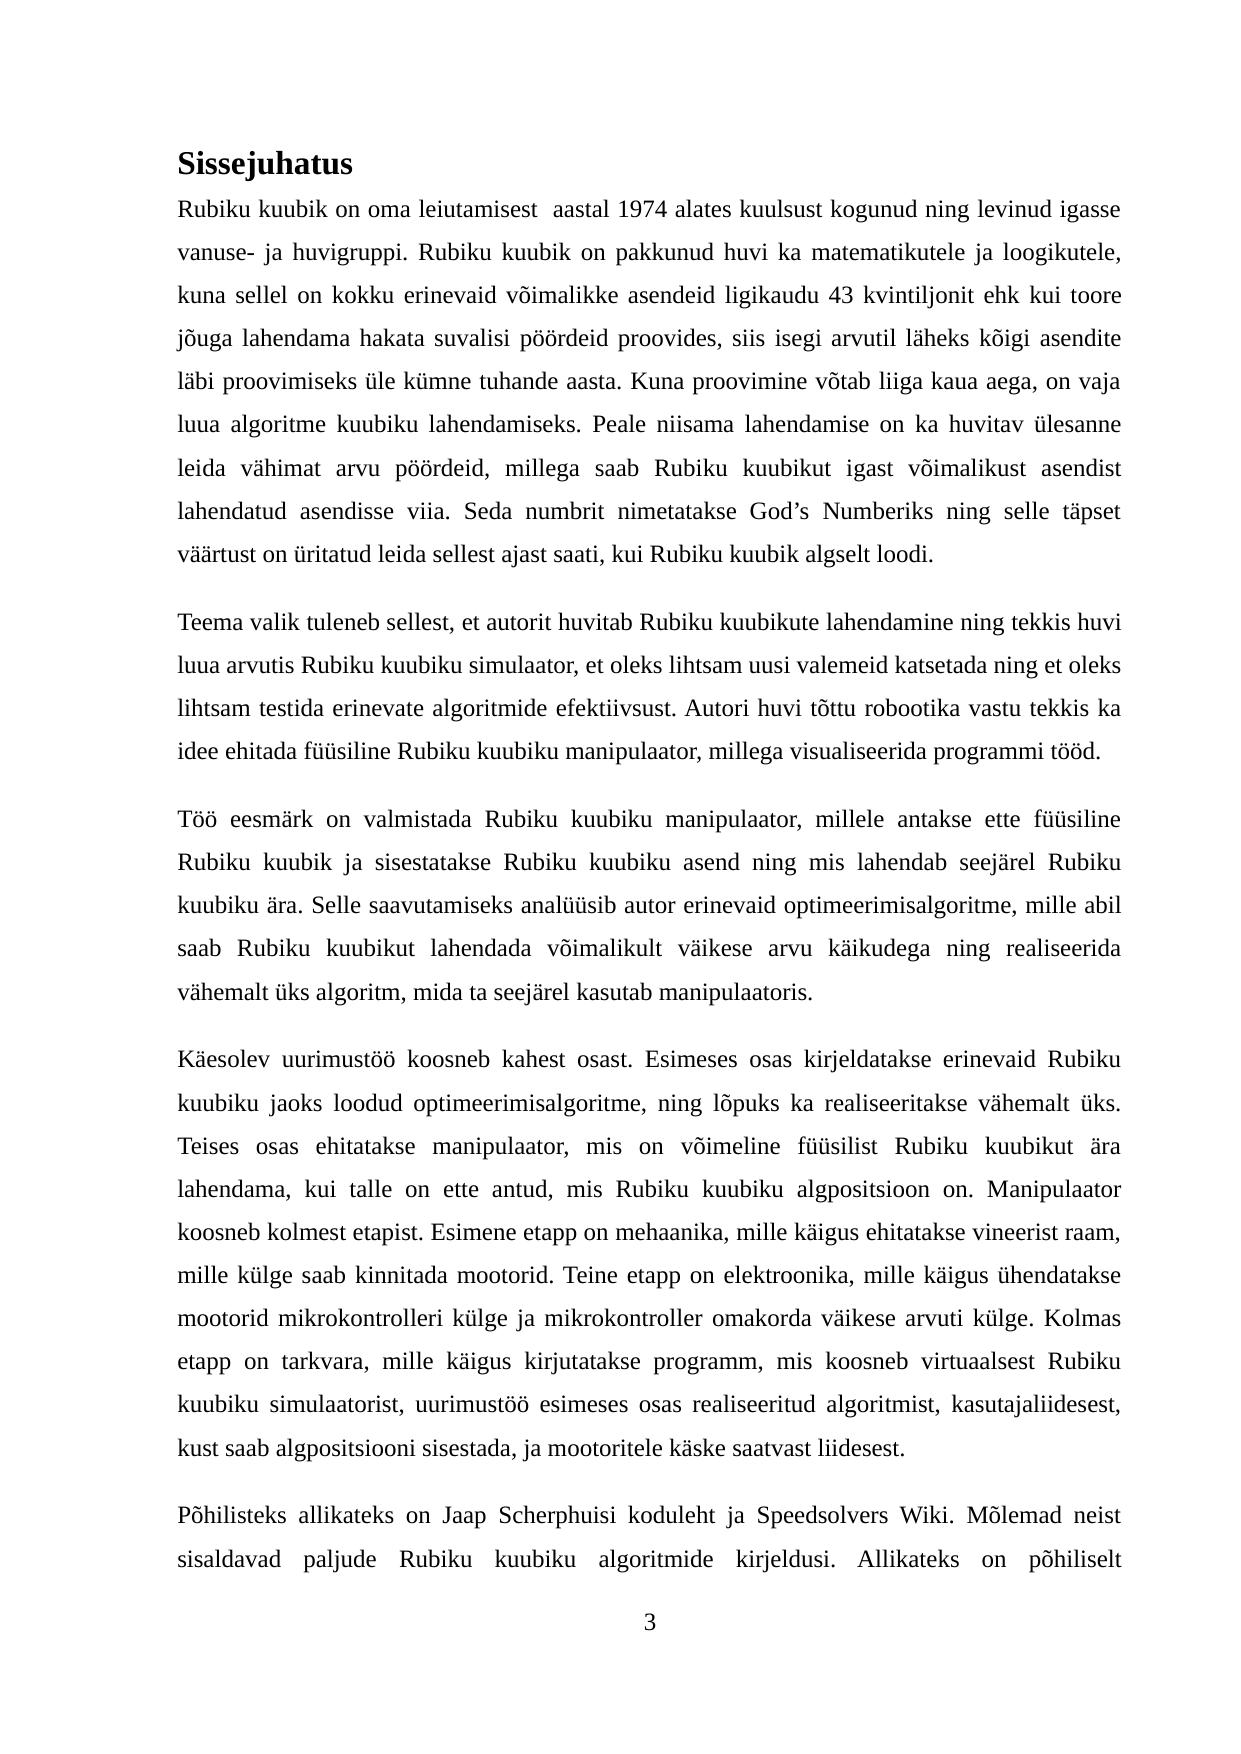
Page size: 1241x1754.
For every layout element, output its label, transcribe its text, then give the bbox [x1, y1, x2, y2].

text Teema valik tuleneb sellest, et autorit huvitab Rubiku kuubikute lahendamine ning tekkis huvi luua arvutis Rubiku kuubiku simulaator, et oleks lihtsam uusi valemeid katsetada ning et oleks lihtsam testida erinevate algoritmide efektiivsust. Autori huvi tõttu robootika vastu tekkis ka idee ehitada füüsiline Rubiku kuubiku manipulaator, millega visualiseerida programmi tööd. [177, 607, 1122, 765]
text Põhilisteks allikateks on Jaap Scherphuisi koduleht ja Speedsolvers Wiki. Mõlemad neist sisaldavad paljude Rubiku kuubiku algoritmide kirjeldusi. Allikateks on põhiliselt [177, 1501, 1122, 1572]
text Käesolev uurimustöö koosneb kahest osast. Esimeses osas kirjeldatakse erinevaid Rubiku kuubiku jaoks loodud optimeerimisalgoritme, ning lõpuks ka realiseeritakse vähemalt üks. Teises osas ehitatakse manipulaator, mis on võimeline füüsilist Rubiku kuubikut ära lahendama, kui talle on ette antud, mis Rubiku kuubiku algpositsioon on. Manipulaator koosneb kolmest etapist. Esimene etapp on mehaanika, mille käigus ehitatakse vineerist raam, mille külge saab kinnitada mootorid. Teine etapp on elektroonika, mille käigus ühendatakse mootorid mikrokontrolleri külge ja mikrokontroller omakorda väikese arvuti külge. Kolmas etapp on tarkvara, mille käigus kirjutatakse programm, mis koosneb virtuaalsest Rubiku kuubiku simulaatorist, uurimustöö esimeses osas realiseeritud algoritmist, kasutajaliidesest, kust saab algpositsiooni sisestada, ja mootoritele käske saatvast liidesest. [177, 1044, 1122, 1461]
text Rubiku kuubik on oma leiutamisest aastal 1974 alates kuulsust kogunud ning levinud igasse vanuse- ja huvigruppi. Rubiku kuubik on pakkunud huvi ka matematikutele ja loogikutele, kuna sellel on kokku erinevaid võimalikke asendeid ligikaudu 43 kvintiljonit ehk kui toore jõuga lahendama hakata suvalisi pöördeid proovides, siis isegi arvutil läheks kõigi asendite läbi proovimiseks üle kümne tuhande aasta. Kuna proovimine võtab liiga kaua aega, on vaja luua algoritme kuubiku lahendamiseks. Peale niisama lahendamise on ka huvitav ülesanne leida vähimat arvu pöördeid, millega saab Rubiku kuubikut igast võimalikust asendist lahendatud asendisse viia. Seda numbrit nimetatakse God’s Numberiks ning selle täpset väärtust on üritatud leida sellest ajast saati, kui Rubiku kuubik algselt loodi. [177, 194, 1122, 568]
text Töö eesmärk on valmistada Rubiku kuubiku manipulaator, millele antakse ette füüsiline Rubiku kuubik ja sisestatakse Rubiku kuubiku asend ning mis lahendab seejärel Rubiku kuubiku ära. Selle saavutamiseks analüüsib autor erinevaid optimeerimisalgoritme, mille abil saab Rubiku kuubikut lahendada võimalikult väikese arvu käikudega ning realiseerida vähemalt üks algoritm, mida ta seejärel kasutab manipulaatoris. [177, 804, 1122, 1005]
subtitle Sissejuhatus [177, 143, 1122, 181]
